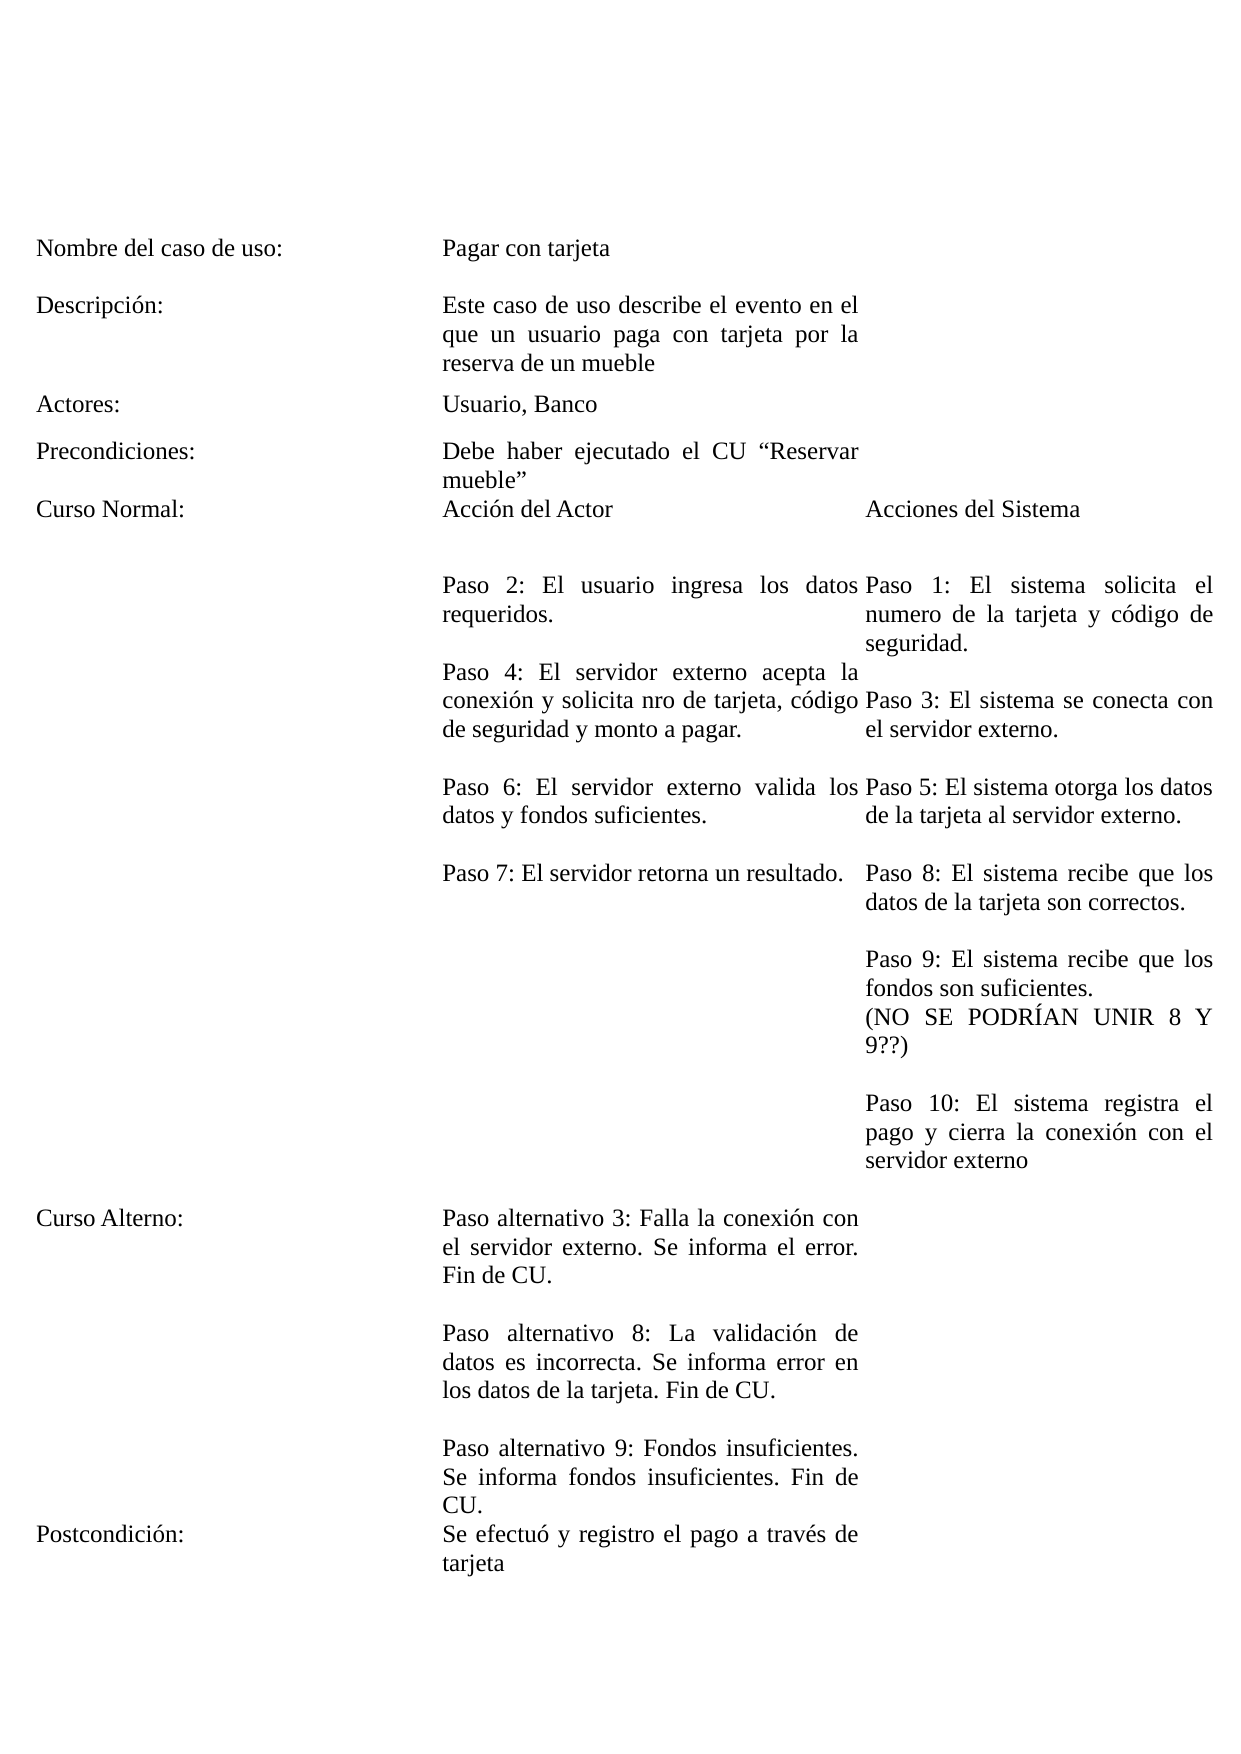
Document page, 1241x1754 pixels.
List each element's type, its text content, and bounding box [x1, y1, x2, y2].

table_cell Paso 2: El usuario ingresa los datos requeridos. Paso 4: El servidor externo acepta la conexión y solicita nro de tarjeta, código de seguridad y monto a pagar. Paso 6: El servidor externo valida los datos y fondos suficientes. Paso 7: El servidor retorna un resultado. [439, 570, 862, 1203]
table_header [862, 233, 1217, 291]
table_cell Descripción: [33, 291, 439, 389]
table_cell Actores: [33, 389, 439, 436]
table_cell [862, 1203, 1217, 1519]
table_header Nombre del caso de uso: [33, 233, 439, 291]
table_cell Acciones del Sistema [862, 494, 1217, 570]
table_cell Curso Normal: [33, 494, 439, 570]
table_cell [862, 291, 1217, 389]
table_header Pagar con tarjeta [439, 233, 862, 291]
table_cell Paso 1: El sistema solicita el numero de la tarjeta y código de seguridad. Paso 3: El sistema se conecta con el servidor externo. Paso 5: El sistema otorga los datos de la tarjeta al servidor externo. Paso 8: El sistema recibe que los datos de la tarjeta son correctos. Paso 9: El sistema recibe que los fondos son suficientes. (NO SE PODRÍAN UNIR 8 Y 9??) Paso 10: El sistema registra el pago y cierra la conexión con el servidor externo [862, 570, 1217, 1203]
table_cell Curso Alterno: [33, 1203, 439, 1519]
table_cell Acción del Actor [439, 494, 862, 570]
table_cell Este caso de uso describe el evento en el que un usuario paga con tarjeta por la reserva de un mueble [439, 291, 862, 389]
table_cell Precondiciones: [33, 436, 439, 494]
table_cell Debe haber ejecutado el CU “Reservar mueble” [439, 436, 862, 494]
table_cell Postcondición: [33, 1519, 439, 1582]
table_cell [862, 389, 1217, 436]
table_cell [33, 570, 439, 1203]
table_cell [862, 1519, 1217, 1582]
table_cell Se efectuó y registro el pago a través de tarjeta [439, 1519, 862, 1582]
table_cell [862, 436, 1217, 494]
table_cell Paso alternativo 3: Falla la conexión con el servidor externo. Se informa el error. Fin de CU. Paso alternativo 8: La validación de datos es incorrecta. Se informa error en los datos de la tarjeta. Fin de CU. Paso alternativo 9: Fondos insuficientes. Se informa fondos insuficientes. Fin de CU. [439, 1203, 862, 1519]
table_cell Usuario, Banco [439, 389, 862, 436]
